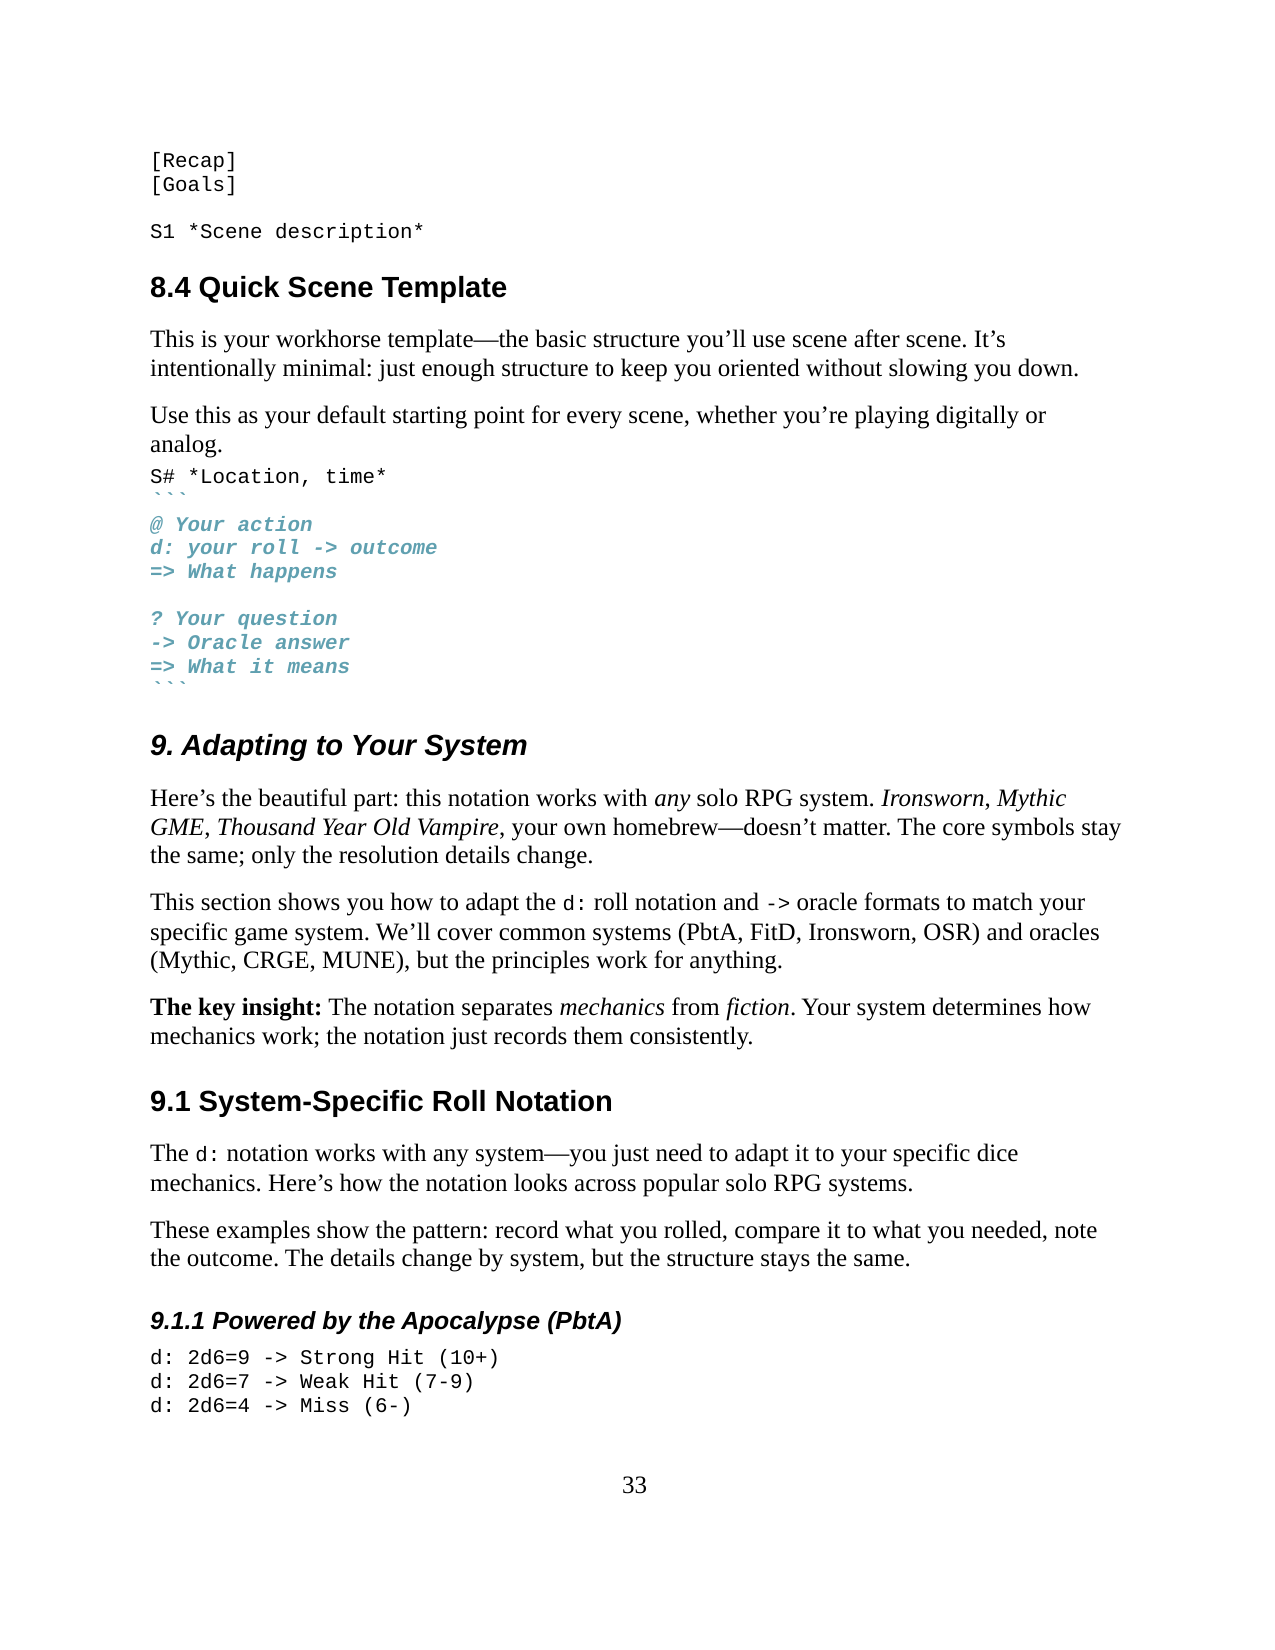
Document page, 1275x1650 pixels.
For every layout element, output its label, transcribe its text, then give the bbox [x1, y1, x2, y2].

text S# *Location, time* [150, 466, 1125, 490]
text S1 *Scene description* [150, 221, 1125, 244]
text -> Oracle answer [150, 632, 1125, 656]
subtitle 9.1 System-Specific Roll Notation [150, 1083, 1125, 1117]
text ``` [150, 490, 1125, 514]
text These examples show the pattern: record what you rolled, compare it to what you needed, note the outcome. The details change by system, but the structure stays the same. [150, 1215, 1125, 1272]
text @ Your action [150, 514, 1125, 537]
text This is your workhorse template—the basic structure you’ll use scene after scene. It’s intentionally minimal: just enough structure to keep you oriented without slowing you down. [150, 324, 1125, 382]
text d: 2d6=7 -> Weak Hit (7-9) [150, 1371, 1125, 1394]
text d: your roll -> outcome [150, 537, 1125, 561]
text The d: notation works with any system—you just need to adapt it to your specific dice mechanics. Here’s how the notation looks across popular solo RPG systems. [150, 1138, 1125, 1197]
subtitle 9.1.1 Powered by the Apocalypse (PbtA) [150, 1306, 1125, 1335]
text => What it means [150, 656, 1125, 679]
text ? Your question [150, 608, 1125, 632]
subtitle 9. Adapting to Your System [150, 728, 1125, 761]
text [Recap] [150, 150, 1125, 174]
text d: 2d6=4 -> Miss (6-) [150, 1394, 1125, 1418]
text ``` [150, 679, 1125, 703]
subtitle 8.4 Quick Scene Template [150, 269, 1125, 303]
text Use this as your default starting point for every scene, whether you’re playing digitally or analog. [150, 400, 1125, 457]
text This section shows you how to adapt the d: roll notation and -> oracle formats to match your specific game system. We’ll cover common systems (PbtA, FitD, Ironsworn, OSR) and oracles (Mythic, CRGE, MUNE), but the principles work for anything. [150, 887, 1125, 974]
text The key insight: The notation separates mechanics from fiction. Your system determines how mechanics work; the notation just records them consistently. [150, 992, 1125, 1049]
text [Goals] [150, 174, 1125, 197]
text Here’s the beautiful part: this notation works with any solo RPG system. Ironsworn, Mythic GME, Thousand Year Old Vampire, your own homebrew—doesn’t matter. The core symbols stay the same; only the resolution details change. [150, 783, 1125, 869]
text => What happens [150, 561, 1125, 585]
text d: 2d6=9 -> Strong Hit (10+) [150, 1347, 1125, 1371]
